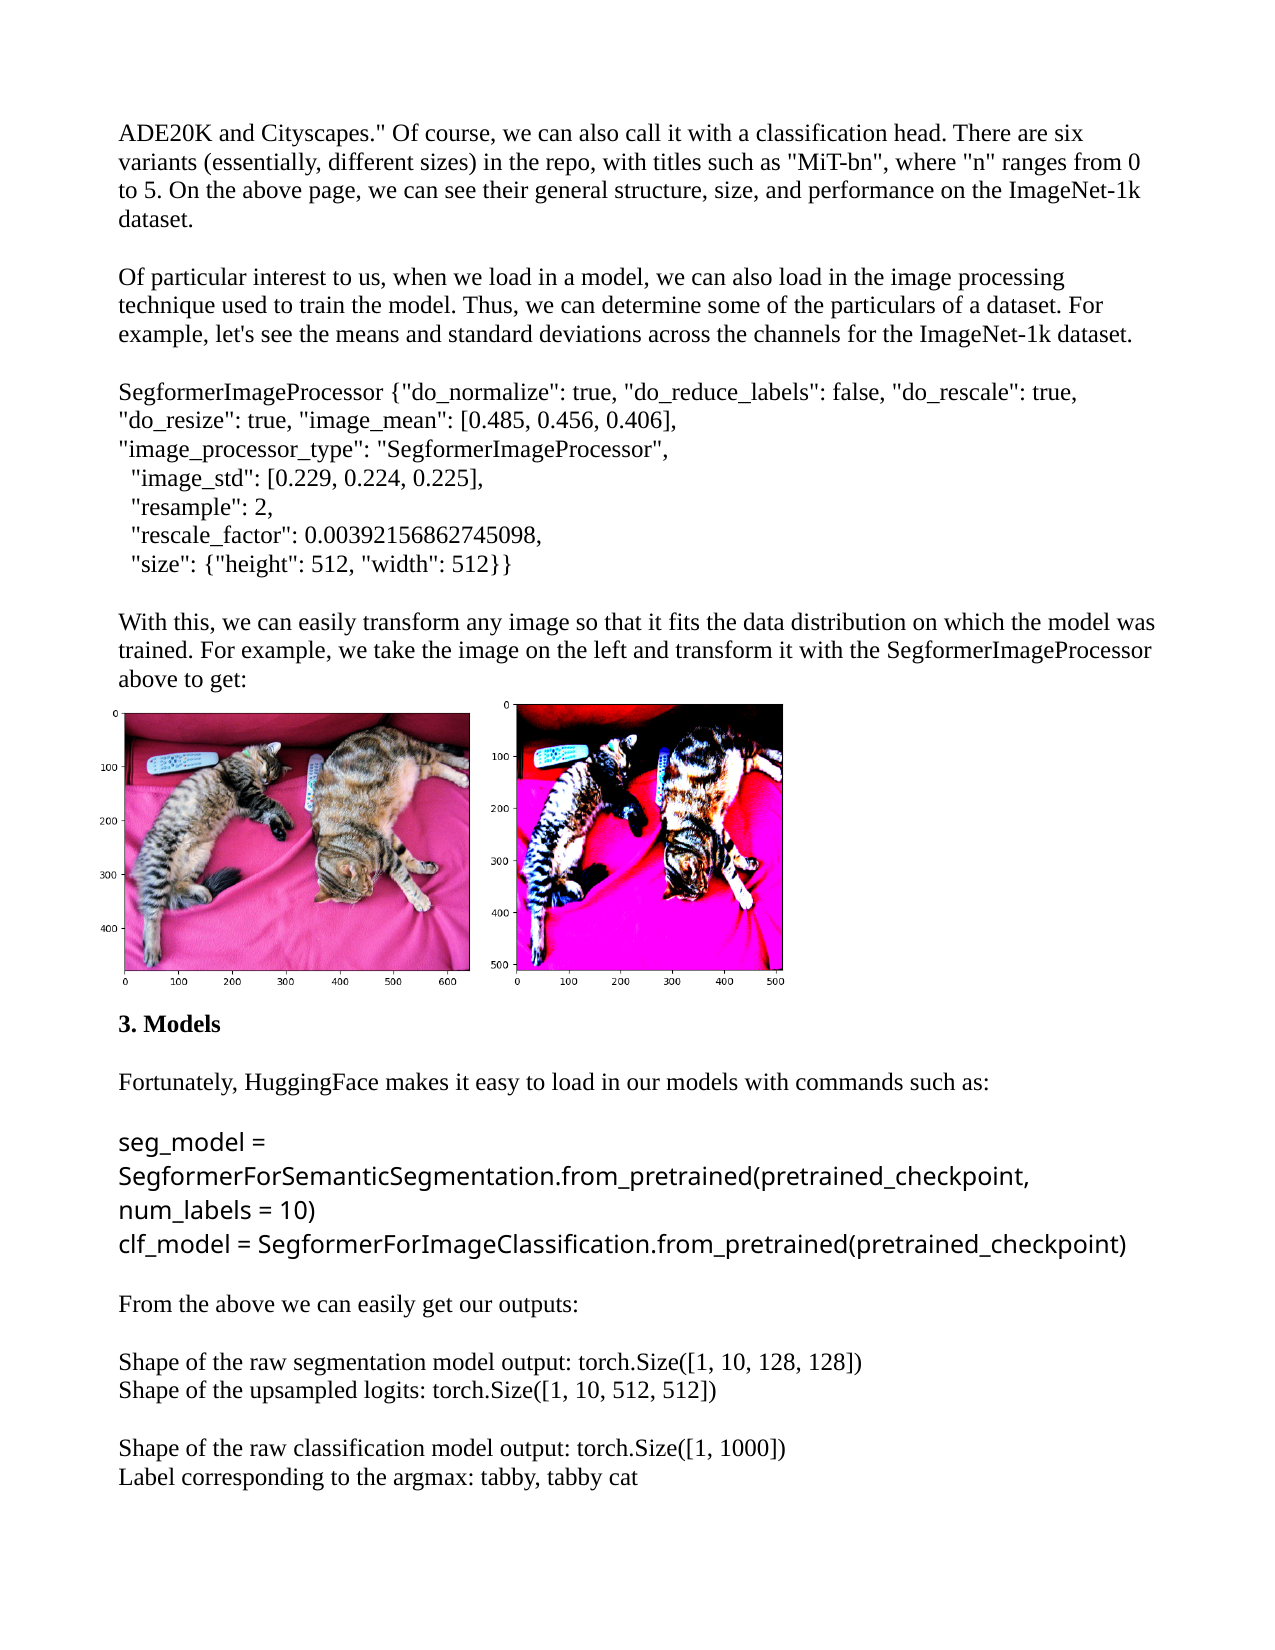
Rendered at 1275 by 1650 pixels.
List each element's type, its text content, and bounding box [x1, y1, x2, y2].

picture [483, 693, 792, 994]
text "image_std": [0.229, 0.224, 0.225], [118, 463, 1157, 492]
text SegformerImageProcessor {"do_normalize": true, "do_reduce_labels": false, "do_rescale": true, "do_resize": true, "image_mean": [0.485, 0.456, 0.406], [118, 377, 1157, 434]
text Shape of the upsampled logits: torch.Size([1, 10, 512, 512]) [118, 1376, 1157, 1404]
text From the above we can easily get our outputs: [118, 1289, 1157, 1318]
text clf_model = SegformerForImageClassification.from_pretrained(pretrained_checkpoint) [118, 1227, 1157, 1261]
text Shape of the raw classification model output: torch.Size([1, 1000]) [118, 1433, 1157, 1462]
text "rescale_factor": 0.00392156862745098, [118, 521, 1157, 549]
text 3. Models [118, 779, 1157, 1038]
text seg_model = SegformerForSemanticSegmentation.from_pretrained(pretrained_checkpoint, num_labels = 10) [118, 1124, 1157, 1227]
picture [92, 702, 475, 994]
text ADE20K and Cityscapes." Of course, we can also call it with a classification head. There are six variants (essentially, different sizes) in the repo, with titles such as "MiT-bn", where "n" ranges from 0 to 5. On the above page, we can see their general structure, size, and performance on the ImageNet-1k dataset. [118, 118, 1157, 233]
text "size": {"height": 512, "width": 512}} [118, 549, 1157, 578]
text "resample": 2, [118, 492, 1157, 521]
text Fortunately, HuggingFace makes it easy to load in our models with commands such as: [118, 1067, 1157, 1096]
text "image_processor_type": "SegformerImageProcessor", [118, 434, 1157, 463]
text Of particular interest to us, when we load in a model, we can also load in the image processing technique used to train the model. Thus, we can determine some of the particulars of a dataset. For example, let's see the means and standard deviations across the channels for the ImageNet-1k dataset. [118, 262, 1157, 348]
text Shape of the raw segmentation model output: torch.Size([1, 10, 128, 128]) [118, 1347, 1157, 1376]
text Label corresponding to the argmax: tabby, tabby cat [118, 1462, 1157, 1491]
text With this, we can easily transform any image so that it fits the data distribution on which the model was trained. For example, we take the image on the left and transform it with the SegformerImageProcessor above to get: [118, 607, 1157, 693]
